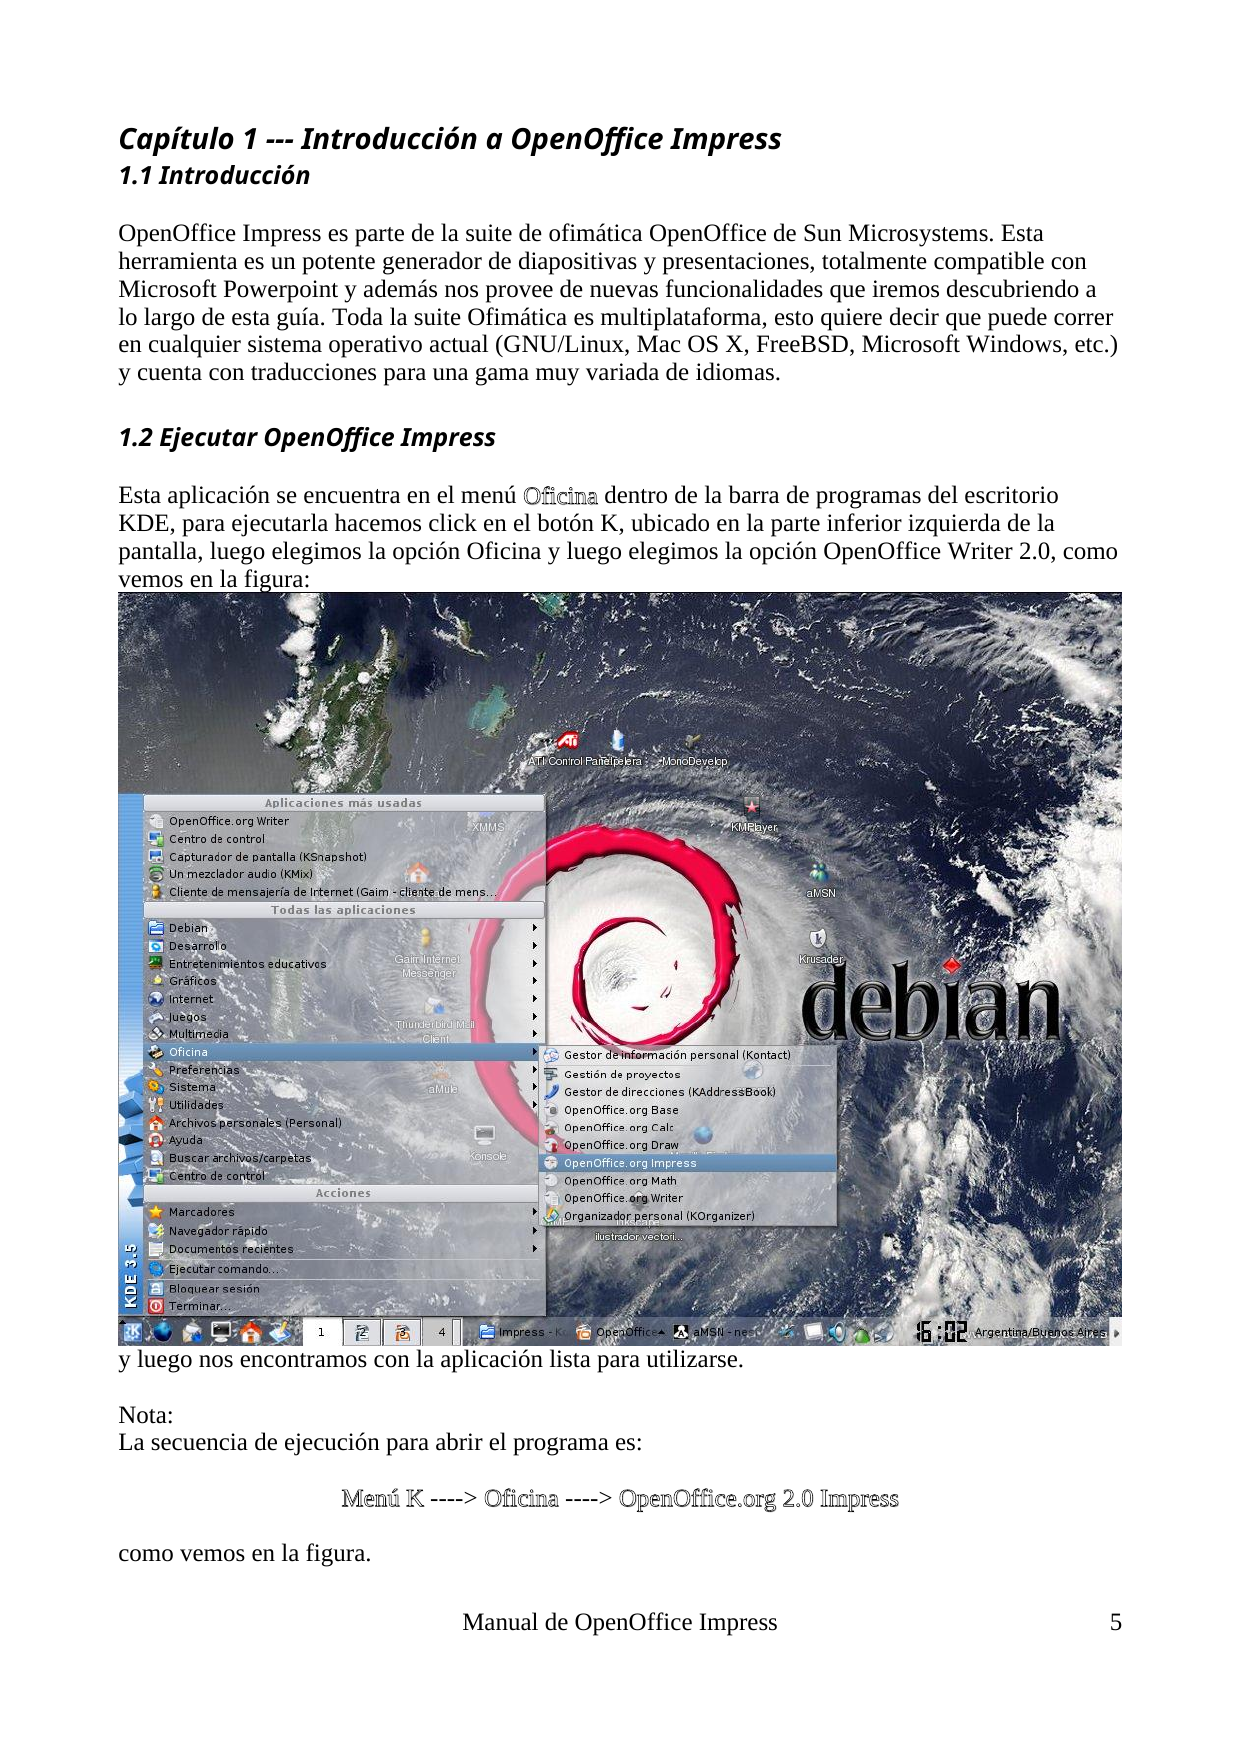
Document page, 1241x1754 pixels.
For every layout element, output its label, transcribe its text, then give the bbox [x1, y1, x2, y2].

text como vemos en la figura. [118, 1539, 1122, 1567]
text 1.1 Introducción [118, 158, 1122, 192]
text y luego nos encontramos con la aplicación lista para utilizarse. [118, 1346, 1122, 1373]
text OpenOffice Impress es parte de la suite de ofimática OpenOffice de Sun Microsystems. Esta herramienta es un potente generador de diapositivas y presentaciones, totalmente compatible con Microsoft Powerpoint y además nos provee de nuevas funcionalidades que iremos descubriendo a lo largo de esta guía. Toda la suite Ofimática es multiplataforma, esto quiere decir que puede correr en cualquier sistema operativo actual (GNU/Linux, Mac OS X, FreeBSD, Microsoft Windows, etc.) y cuenta con traducciones para una gama muy variada de idiomas. [118, 219, 1122, 386]
text La secuencia de ejecución para abrir el programa es: [118, 1428, 1122, 1456]
text Nota: [118, 1401, 1122, 1428]
text 1.2 Ejecutar OpenOffice Impress [118, 420, 1122, 454]
text Capítulo 1 --- Introducción a OpenOffice Impress [118, 118, 1122, 158]
text Menú K ----> Oficina ----> OpenOffice.org 2.0 Impress [118, 1484, 1122, 1512]
picture [118, 592, 1122, 1346]
text Esta aplicación se encuentra en el menú Oficina dentro de la barra de programas del escritorio KDE, para ejecutarla hacemos click en el botón K, ubicado en la parte inferior izquierda de la pantalla, luego elegimos la opción Oficina y luego elegimos la opción OpenOffice Writer 2.0, como vemos en la figura: [118, 482, 1122, 592]
